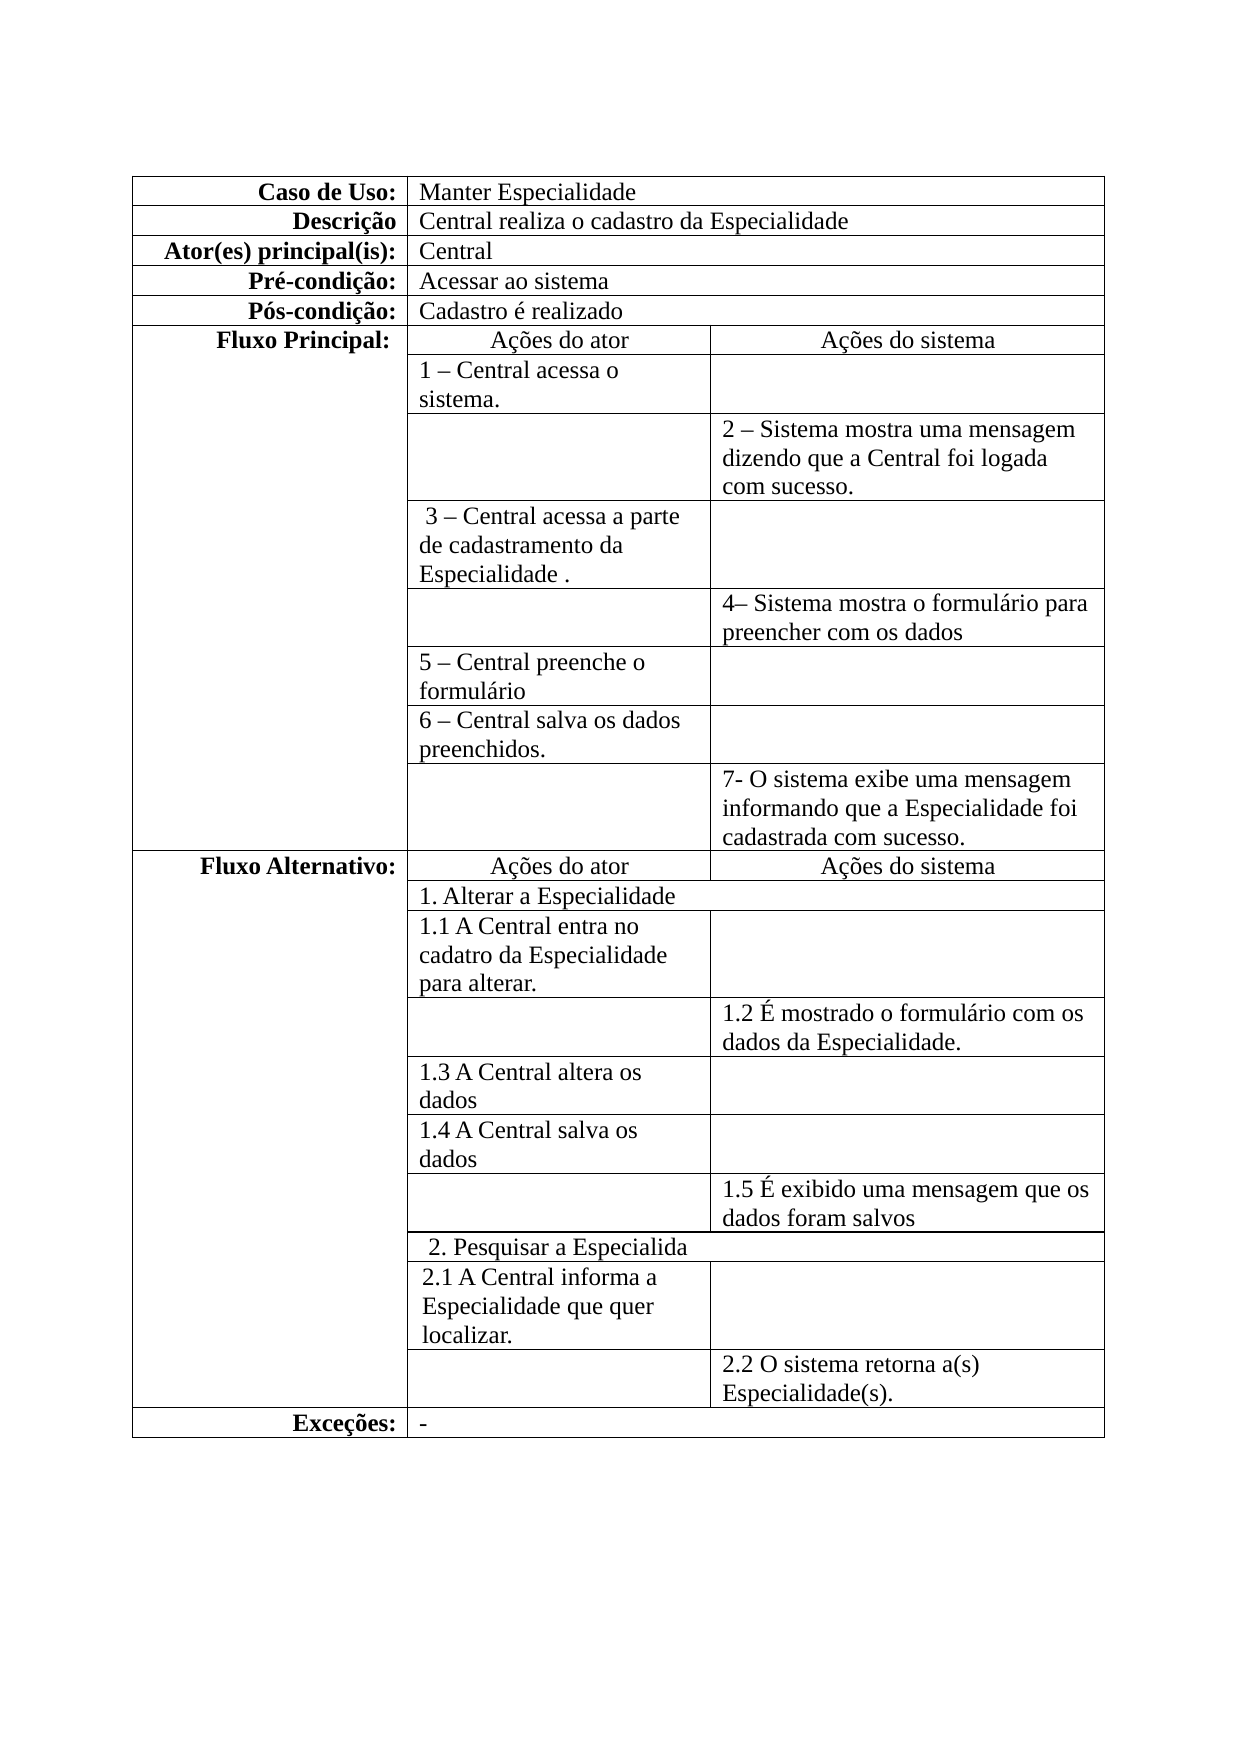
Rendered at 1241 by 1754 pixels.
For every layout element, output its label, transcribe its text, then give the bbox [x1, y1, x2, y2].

table_cell 7- O sistema exibe uma mensagem informando que a Especialidade foi cadastrada com sucesso. [711, 764, 1104, 850]
table_cell Ações do ator [408, 851, 710, 880]
table_cell Ator(es) principal(is): [133, 236, 407, 265]
table_cell 1. Alterar a Especialidade [408, 881, 1104, 910]
table_cell 5 – Central preenche o formulário [408, 647, 710, 704]
table_cell 1.5 É exibido uma mensagem que os dados foram salvos [711, 1174, 1104, 1231]
table_cell 2. Pesquisar a Especialida [408, 1233, 1104, 1261]
table_cell [711, 647, 1104, 704]
table_cell 4– Sistema mostra o formulário para preencher com os dados [711, 589, 1104, 646]
table_cell [408, 1350, 710, 1407]
table_cell 1.3 A Central altera os dados [408, 1057, 710, 1114]
table_cell [408, 998, 710, 1056]
table_cell Acessar ao sistema [408, 266, 1104, 295]
table_header Manter Especialidade [408, 177, 1104, 205]
table_cell 3 – Central acessa a parte de cadastramento da Especialidade . [408, 501, 710, 587]
table_cell [711, 706, 1104, 763]
table_cell 6 – Central salva os dados preenchidos. [408, 706, 710, 763]
table_cell 2 – Sistema mostra uma mensagem dizendo que a Central foi logada com sucesso. [711, 414, 1104, 500]
table_cell [711, 1115, 1104, 1173]
table_cell Pré-condição: [133, 266, 407, 295]
table_cell [711, 1057, 1104, 1114]
table_cell Ações do sistema [711, 326, 1104, 354]
table_cell Fluxo Alternativo: [133, 851, 407, 1407]
table_cell Cadastro é realizado [408, 296, 1104, 324]
table_cell [711, 501, 1104, 587]
table_cell [408, 764, 710, 850]
table_cell [408, 589, 710, 646]
table_cell [408, 414, 710, 500]
table_cell 1.4 A Central salva os dados [408, 1115, 710, 1173]
table_cell Descrição [133, 206, 407, 235]
table_cell - [408, 1408, 1104, 1437]
table_cell [711, 911, 1104, 997]
table_cell Exceções: [133, 1408, 407, 1437]
table_cell 1 – Central acessa o sistema. [408, 355, 710, 413]
table_cell [711, 1262, 1104, 1348]
table_cell [408, 1174, 710, 1231]
table_cell [711, 355, 1104, 413]
table_cell Central [408, 236, 1104, 265]
table_cell 2.1 A Central informa a Especialidade que quer localizar. [408, 1262, 710, 1348]
table_cell Ações do ator [408, 326, 710, 354]
table_header Caso de Uso: [133, 177, 407, 205]
table_cell Ações do sistema [711, 851, 1104, 880]
table_cell Central realiza o cadastro da Especialidade [408, 206, 1104, 235]
table_cell 2.2 O sistema retorna a(s) Especialidade(s). [711, 1350, 1104, 1407]
table_cell 1.1 A Central entra no cadatro da Especialidade para alterar. [408, 911, 710, 997]
table_cell 1.2 É mostrado o formulário com os dados da Especialidade. [711, 998, 1104, 1056]
table_cell Fluxo Principal: [133, 326, 407, 850]
table_cell Pós-condição: [133, 296, 407, 324]
